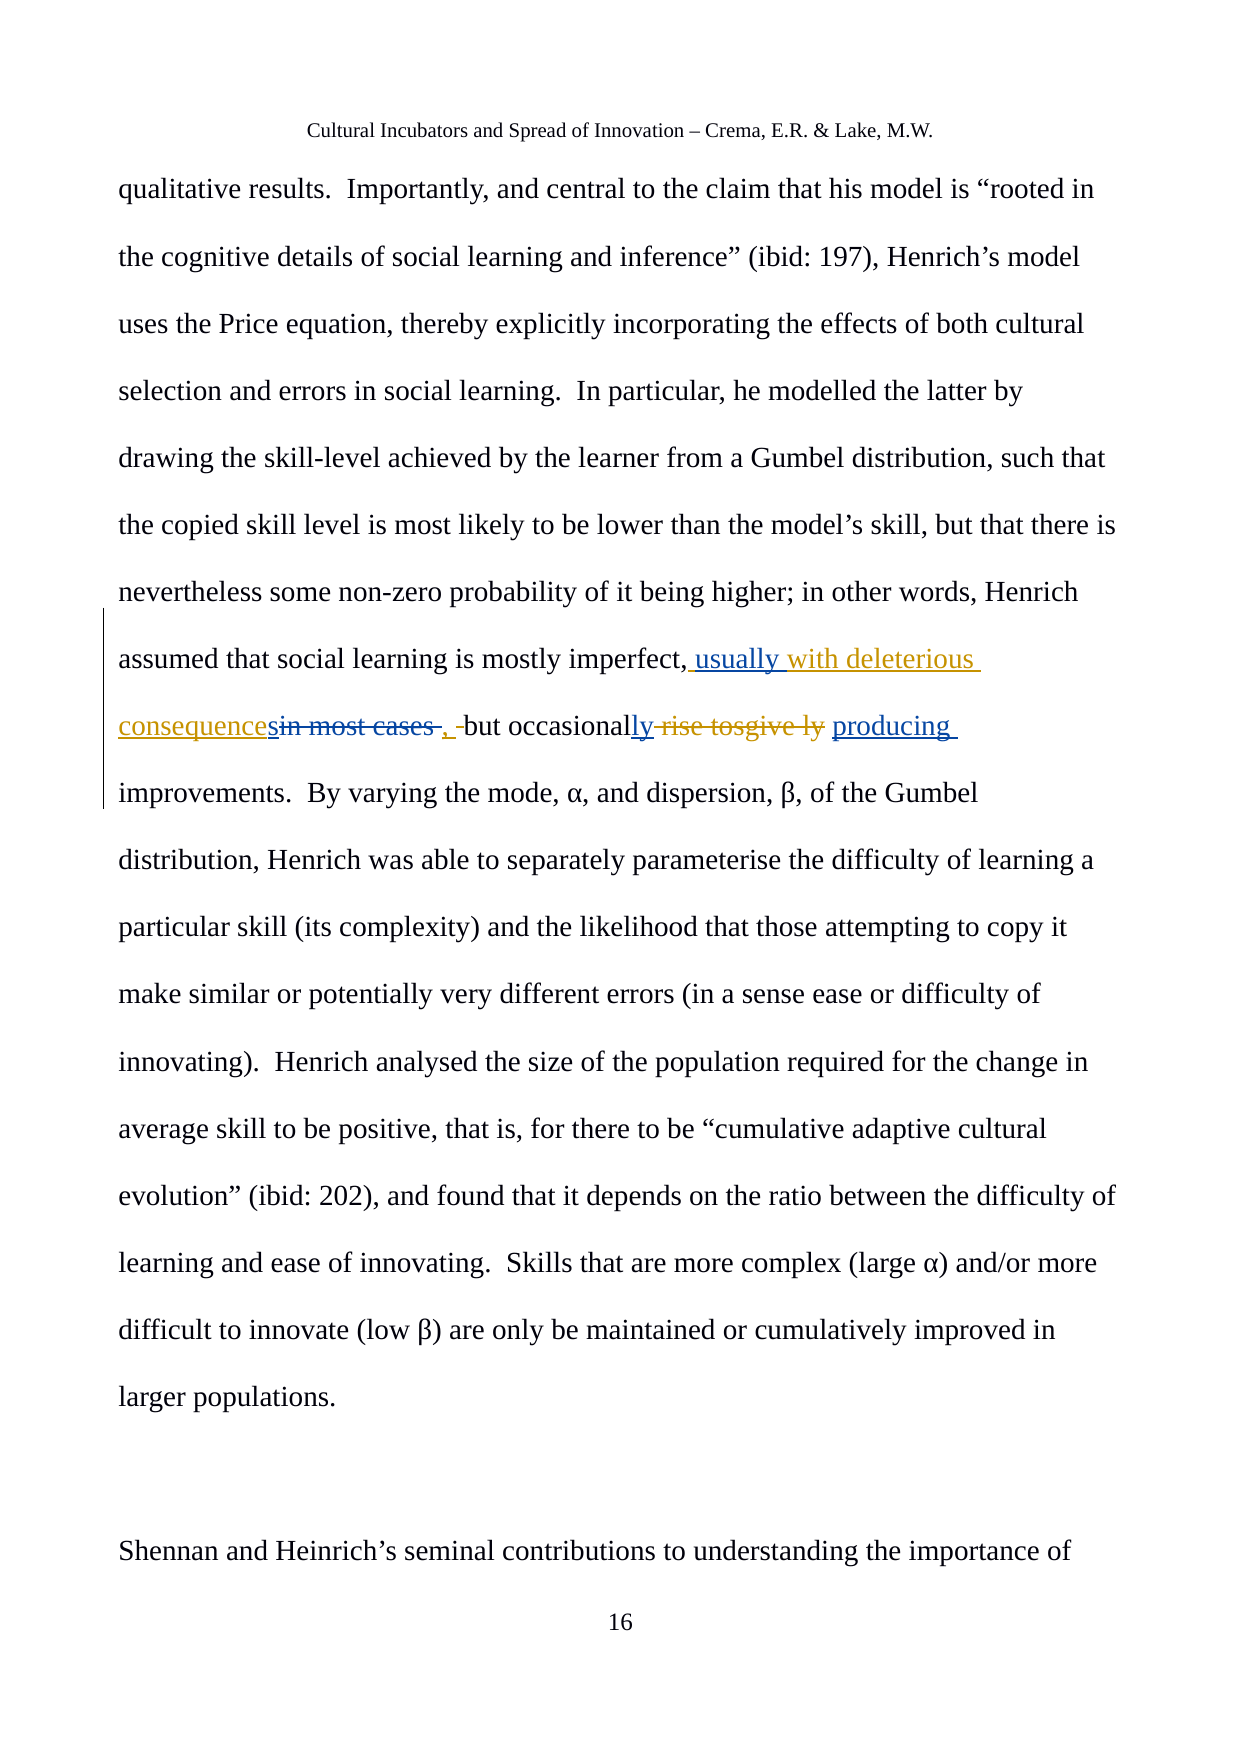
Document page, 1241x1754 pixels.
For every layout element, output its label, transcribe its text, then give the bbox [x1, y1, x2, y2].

text qualitative results. Importantly, and central to the claim that his model is “rooted in the cognitive details of social learning and inference” (ibid: 197), Henrich’s model uses the Price equation, thereby explicitly incorporating the effects of both cultural selection and errors in social learning. In particular, he modelled the latter by drawing the skill-level achieved by the learner from a Gumbel distribution, such that the copied skill level is most likely to be lower than the model’s skill, but that there is nevertheless some non-zero probability of it being higher; in other words, Henrich assumed that social learning is mostly imperfect, usually with deleterious consequences, but occasionally producing improvements. By varying the mode, α, and dispersion, β, of the Gumbel distribution, Henrich was able to separately parameterise the difficulty of learning a particular skill (its complexity) and the likelihood that those attempting to copy it make similar or potentially very different errors (in a sense ease or difficulty of innovating). Henrich analysed the size of the population required for the change in average skill to be positive, that is, for there to be “cumulative adaptive cultural evolution” (ibid: 202), and found that it depends on the ratio between the difficulty of learning and ease of innovating. Skills that are more complex (large α) and/or more difficult to innovate (low β) are only be maintained or cumulatively improved in larger populations. [118, 172, 1122, 1413]
text Shennan and Heinrich’s seminal contributions to understanding the importance of [118, 1533, 1122, 1566]
